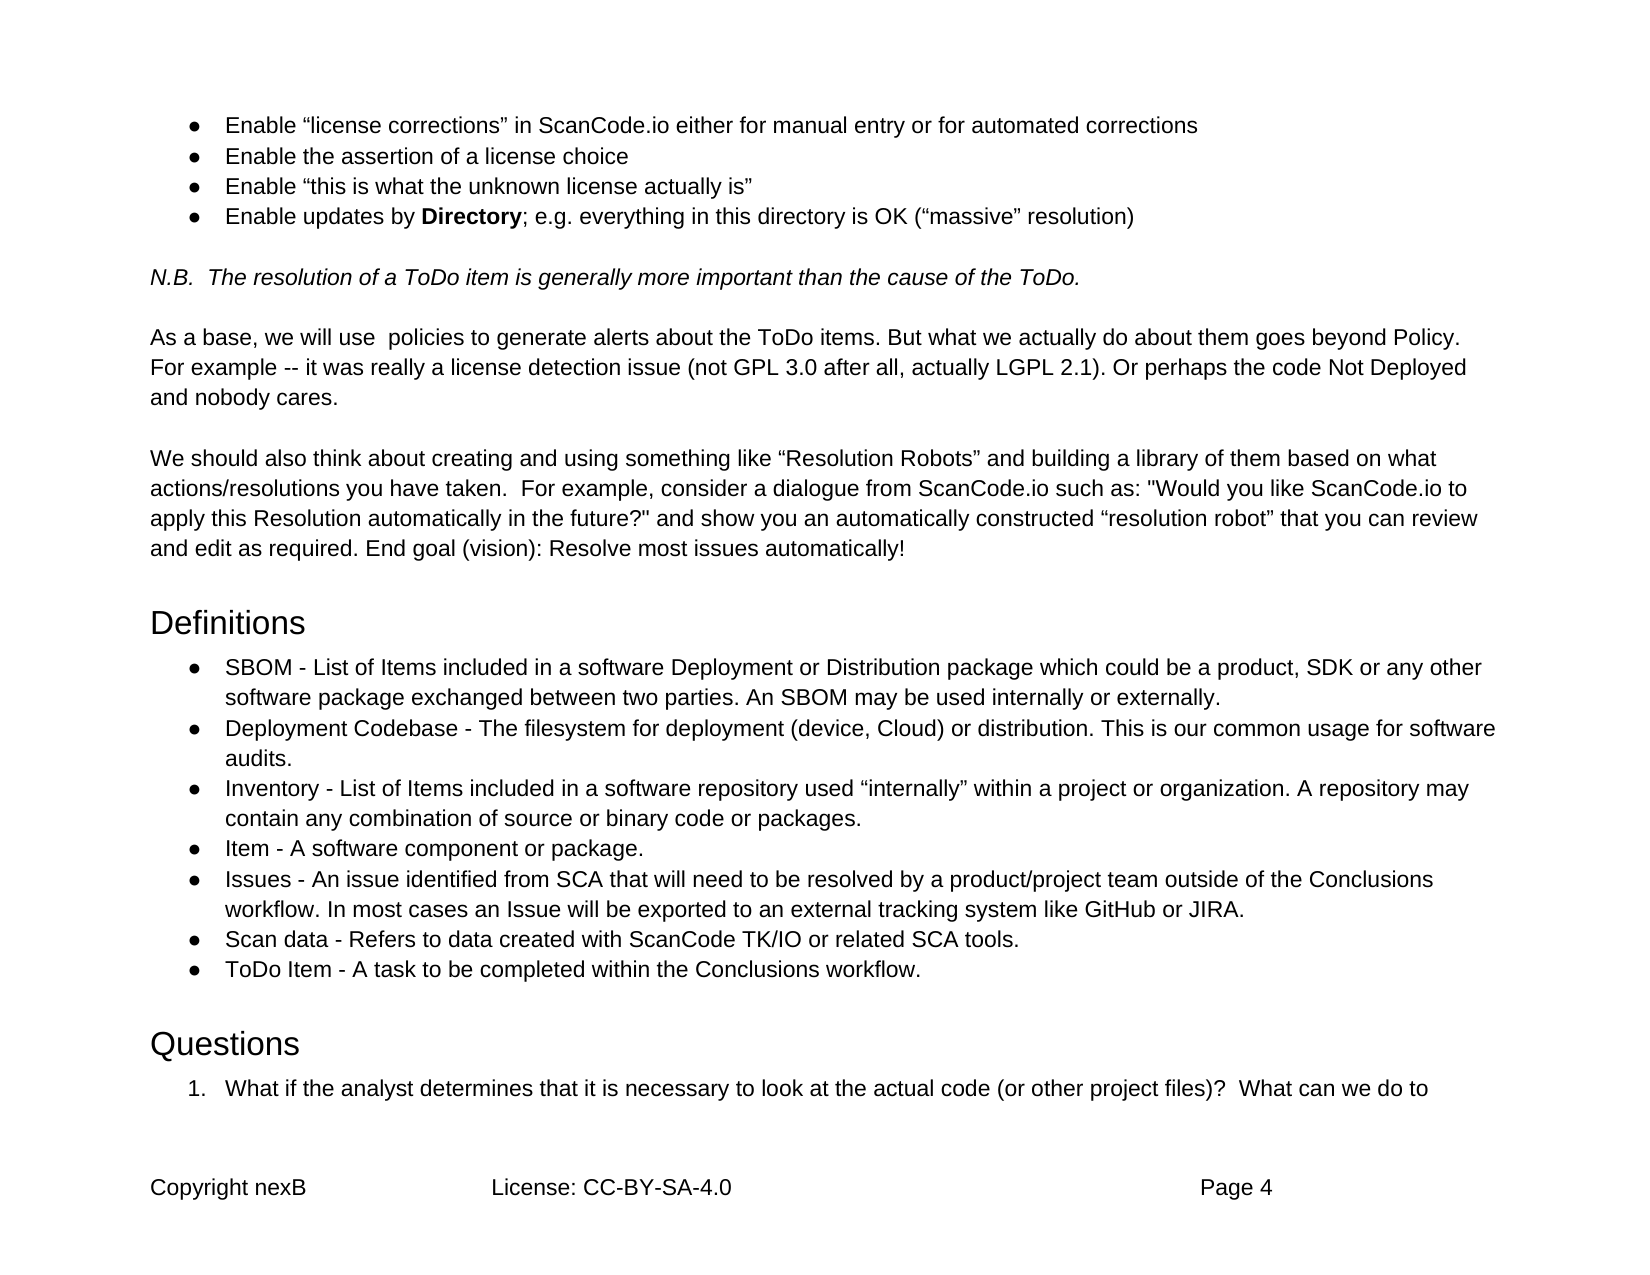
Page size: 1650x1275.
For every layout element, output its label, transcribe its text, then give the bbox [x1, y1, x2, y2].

text We should also think about creating and using something like “Resolution Robots” and building a library of them based on what actions/resolutions you have taken. For example, consider a dialogue from ScanCode.io such as: "Would you like ScanCode.io to apply this Resolution automatically in the future?" and show you an automatically constructed “resolution robot” that you can review and edit as required. End goal (vision): Resolve most issues automatically! [150, 445, 1500, 562]
list Item - A software component or package. [187, 835, 1500, 862]
subtitle Questions [150, 1024, 1500, 1062]
subtitle Definitions [150, 603, 1500, 642]
list Enable “license corrections” in ScanCode.io either for manual entry or for automated corrections [187, 112, 1500, 139]
text N.B. The resolution of a ToDo item is generally more important than the cause of the ToDo. [150, 263, 1500, 290]
list Enable “this is what the unknown license actually is” [187, 173, 1500, 199]
text As a base, we will use policies to generate alerts about the ToDo items. But what we actually do about them goes beyond Policy. For example -- it was really a license detection issue (not GPL 3.0 after all, actually LGPL 2.1). Or perhaps the code Not Deployed and nobody cares. [150, 324, 1500, 411]
list Scan data - Refers to data created with ScanCode TK/IO or related SCA tools. [187, 926, 1500, 952]
list Issues - An issue identified from SCA that will need to be resolved by a product/project team outside of the Conclusions workflow. In most cases an Issue will be exported to an external tracking system like GitHub or JIRA. [187, 866, 1500, 922]
list ToDo Item - A task to be completed within the Conclusions workflow. [187, 956, 1500, 982]
list Deployment Codebase - The filesystem for deployment (device, Cloud) or distribution. This is our common usage for software audits. [187, 714, 1500, 771]
list What if the analyst determines that it is necessary to look at the actual code (or other project files)? What can we do to [187, 1075, 1500, 1101]
list Enable updates by Directory; e.g. everything in this directory is OK (“massive” resolution) [187, 203, 1500, 229]
list Inventory - List of Items included in a software repository used “internally” within a project or organization. A repository may contain any combination of source or binary code or packages. [187, 775, 1500, 831]
list SBOM - List of Items included in a software Deployment or Distribution package which could be a product, SDK or any other software package exchanged between two parties. An SBOM may be used internally or externally. [187, 654, 1500, 711]
list Enable the assertion of a license choice [187, 143, 1500, 169]
